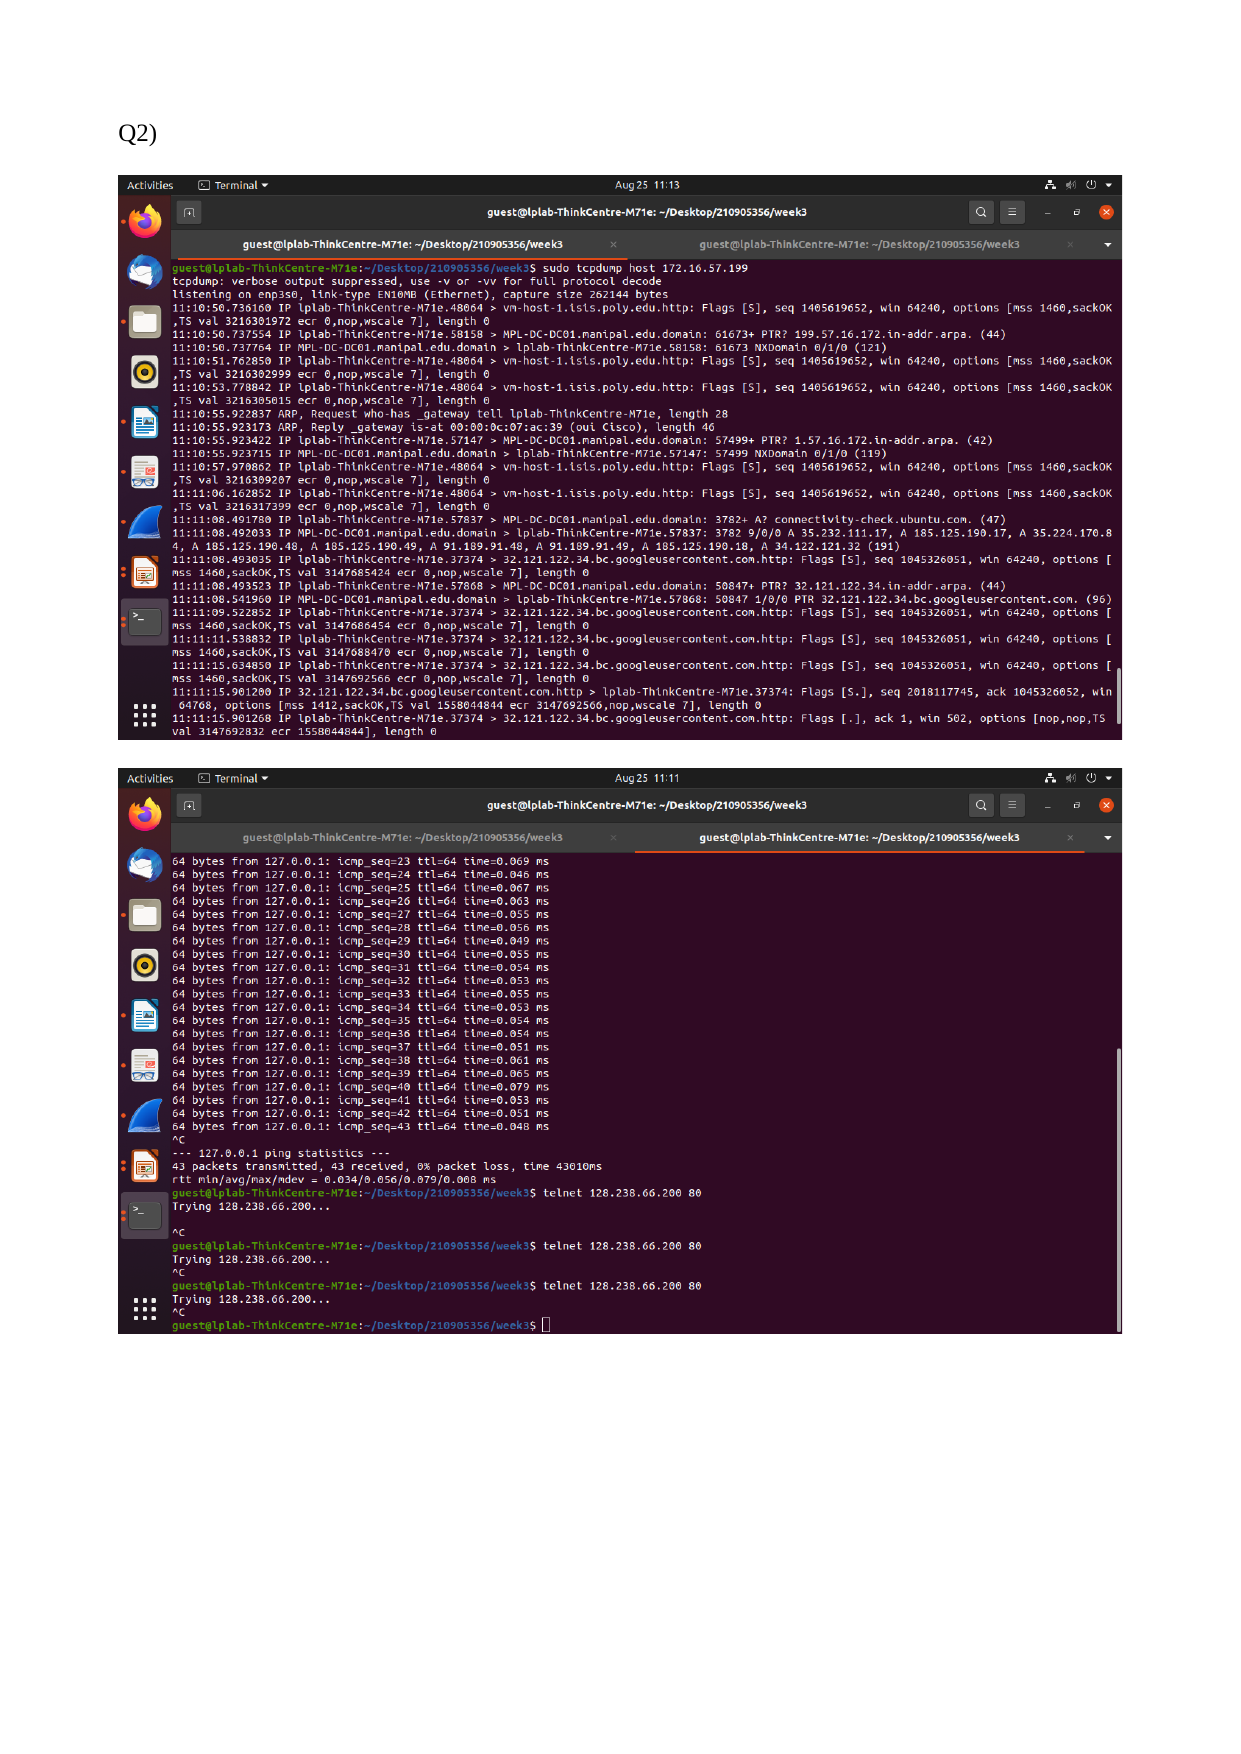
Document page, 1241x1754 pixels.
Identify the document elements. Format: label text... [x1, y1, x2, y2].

text Q2) [118, 118, 1122, 147]
picture [118, 768, 1123, 1334]
picture [118, 175, 1123, 740]
